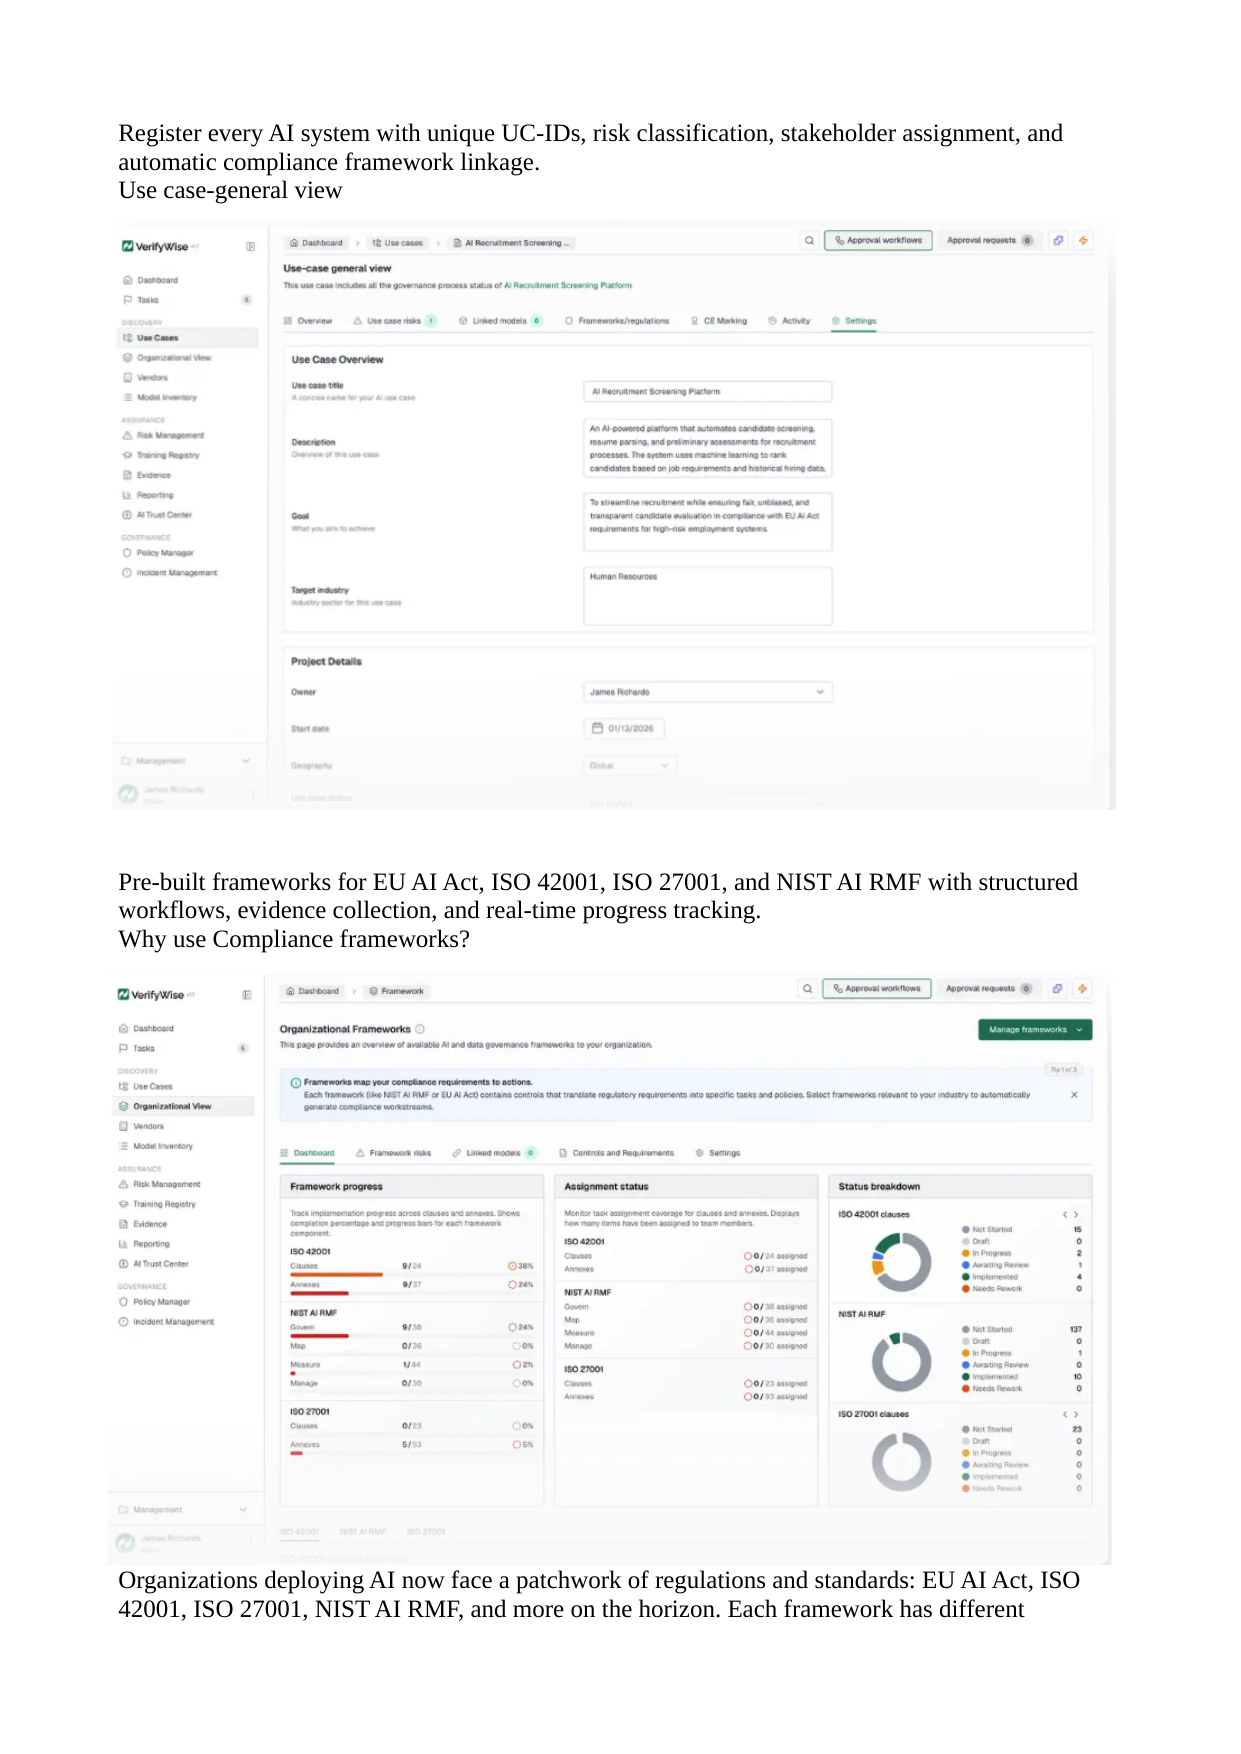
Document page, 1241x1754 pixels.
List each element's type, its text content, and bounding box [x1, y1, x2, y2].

picture [107, 974, 1112, 1565]
text Pre-built frameworks for EU AI Act, ISO 42001, ISO 27001, and NIST AI RMF with structured workflows, evidence collection, and real-time progress tracking. [118, 867, 1122, 924]
text Register every AI system with unique UC-IDs, risk classification, stakeholder assignment, and automatic compliance framework linkage. Use case-general view [118, 118, 1122, 204]
text Organizations deploying AI now face a patchwork of regulations and standards: EU AI Act, ISO 42001, ISO 27001, NIST AI RMF, and more on the horizon. Each framework has different [118, 953, 1122, 1622]
text Why use Compliance frameworks? [118, 924, 1122, 953]
picture [112, 220, 1117, 810]
